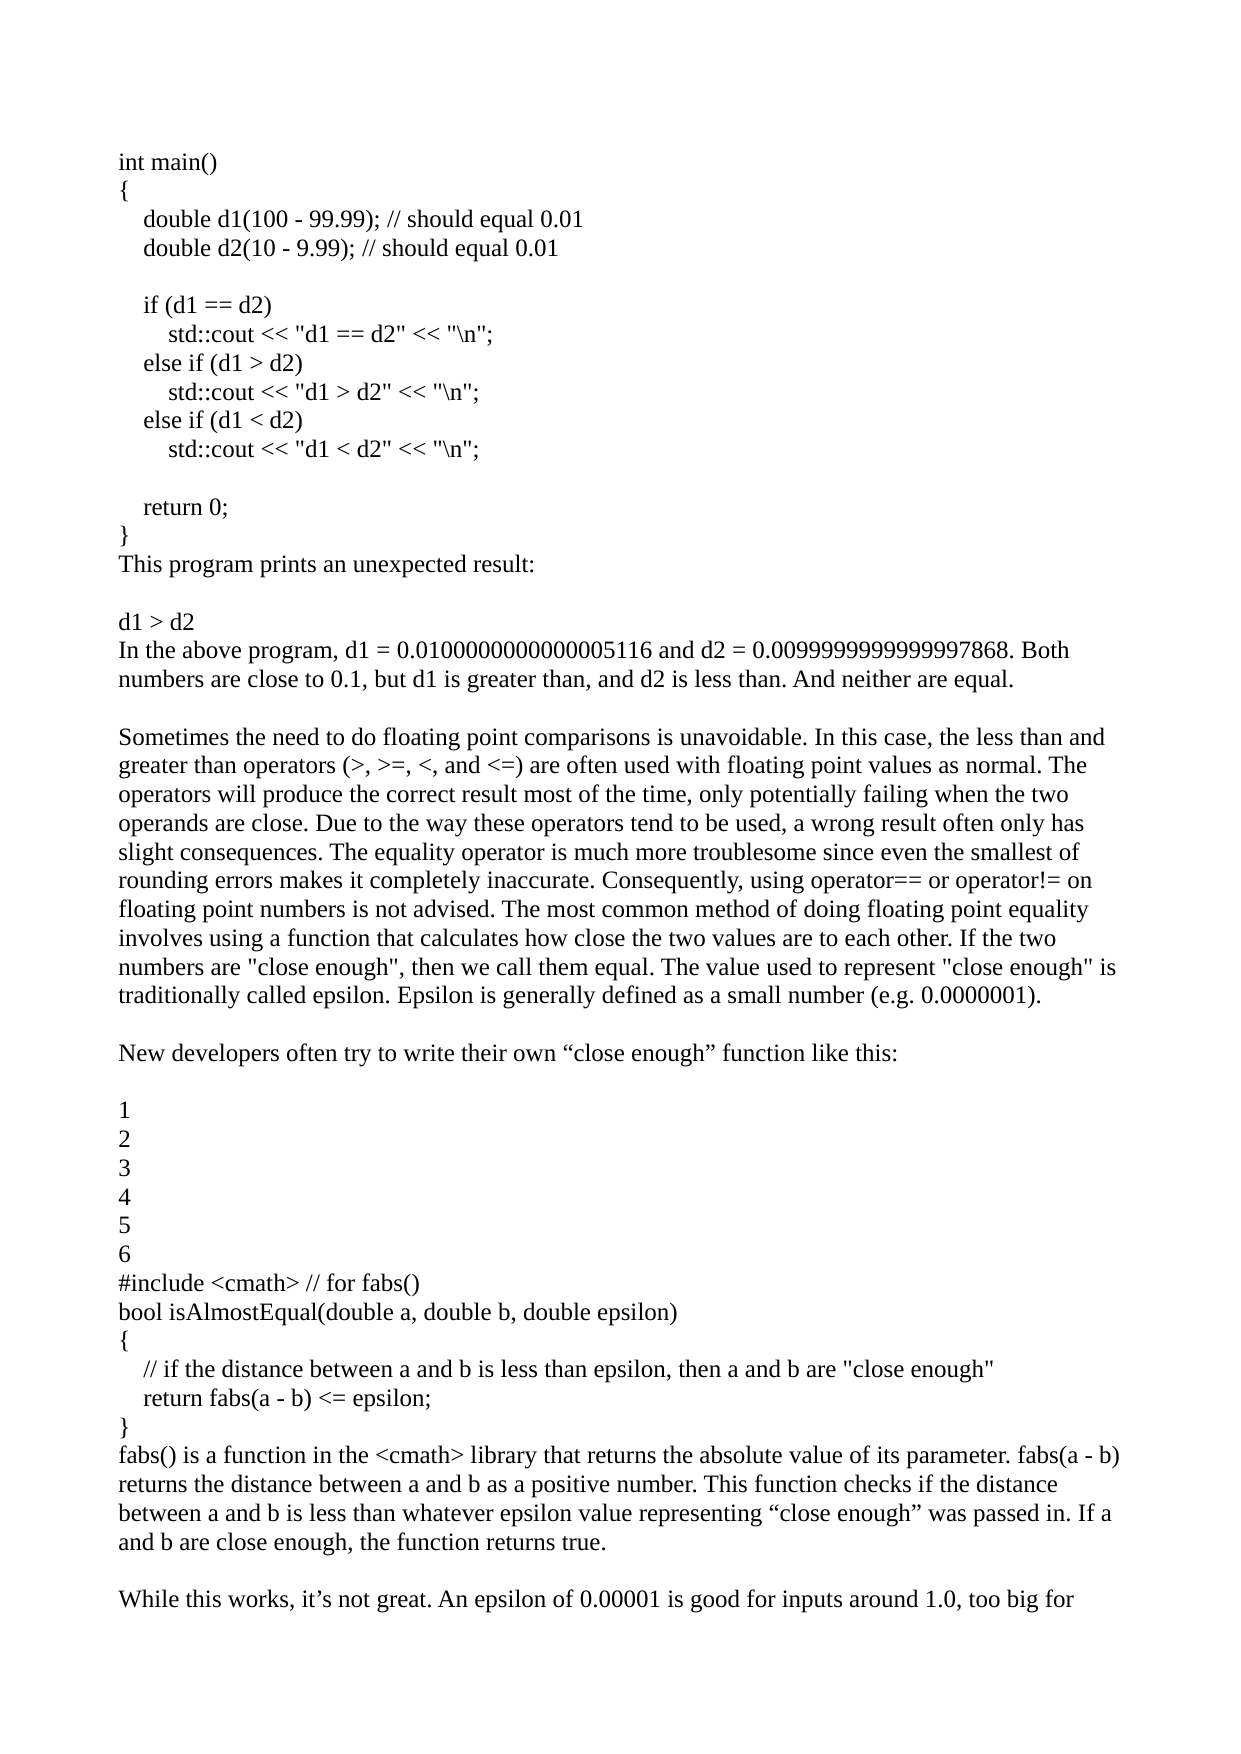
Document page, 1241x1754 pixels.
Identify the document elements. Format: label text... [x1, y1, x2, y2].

text double d2(10 - 9.99); // should equal 0.01 [118, 233, 1122, 262]
text 1 [118, 1096, 1122, 1124]
text int main() [118, 147, 1122, 176]
text 5 [118, 1211, 1122, 1239]
text double d1(100 - 99.99); // should equal 0.01 [118, 204, 1122, 233]
text In the above program, d1 = 0.0100000000000005116 and d2 = 0.0099999999999997868. Both numbers are close to 0.1, but d1 is greater than, and d2 is less than. And neither are equal. [118, 636, 1122, 693]
text 6 [118, 1239, 1122, 1268]
text { [118, 176, 1122, 204]
text else if (d1 > d2) [118, 348, 1122, 377]
text std::cout << "d1 < d2" << "\n"; [118, 434, 1122, 463]
text } [118, 521, 1122, 549]
text 2 [118, 1124, 1122, 1153]
text std::cout << "d1 > d2" << "\n"; [118, 377, 1122, 406]
text // if the distance between a and b is less than epsilon, then a and b are "close enough" [118, 1354, 1122, 1383]
text std::cout << "d1 == d2" << "\n"; [118, 319, 1122, 348]
text While this works, it’s not great. An epsilon of 0.00001 is good for inputs around 1.0, too big for [118, 1584, 1122, 1613]
text return 0; [118, 492, 1122, 521]
text d1 > d2 [118, 607, 1122, 636]
text fabs() is a function in the <cmath> library that returns the absolute value of its parameter. fabs(a - b) returns the distance between a and b as a positive number. This function checks if the distance between a and b is less than whatever epsilon value representing “close enough” was passed in. If a and b are close enough, the function returns true. [118, 1441, 1122, 1556]
text if (d1 == d2) [118, 291, 1122, 319]
text return fabs(a - b) <= epsilon; [118, 1383, 1122, 1412]
text This program prints an unexpected result: [118, 549, 1122, 578]
text else if (d1 < d2) [118, 406, 1122, 434]
text Sometimes the need to do floating point comparisons is unavoidable. In this case, the less than and greater than operators (>, >=, <, and <=) are often used with floating point values as normal. The operators will produce the correct result most of the time, only potentially failing when the two operands are close. Due to the way these operators tend to be used, a wrong result often only has slight consequences. The equality operator is much more troublesome since even the smallest of rounding errors makes it completely inaccurate. Consequently, using operator== or operator!= on floating point numbers is not advised. The most common method of doing floating point equality involves using a function that calculates how close the two values are to each other. If the two numbers are "close enough", then we call them equal. The value used to represent "close enough" is traditionally called epsilon. Epsilon is generally defined as a small number (e.g. 0.0000001). [118, 722, 1122, 1009]
text New developers often try to write their own “close enough” function like this: [118, 1038, 1122, 1067]
text 3 [118, 1153, 1122, 1182]
text bool isAlmostEqual(double a, double b, double epsilon) [118, 1297, 1122, 1326]
text 4 [118, 1182, 1122, 1211]
text { [118, 1326, 1122, 1354]
text } [118, 1412, 1122, 1441]
text #include <cmath> // for fabs() [118, 1268, 1122, 1297]
